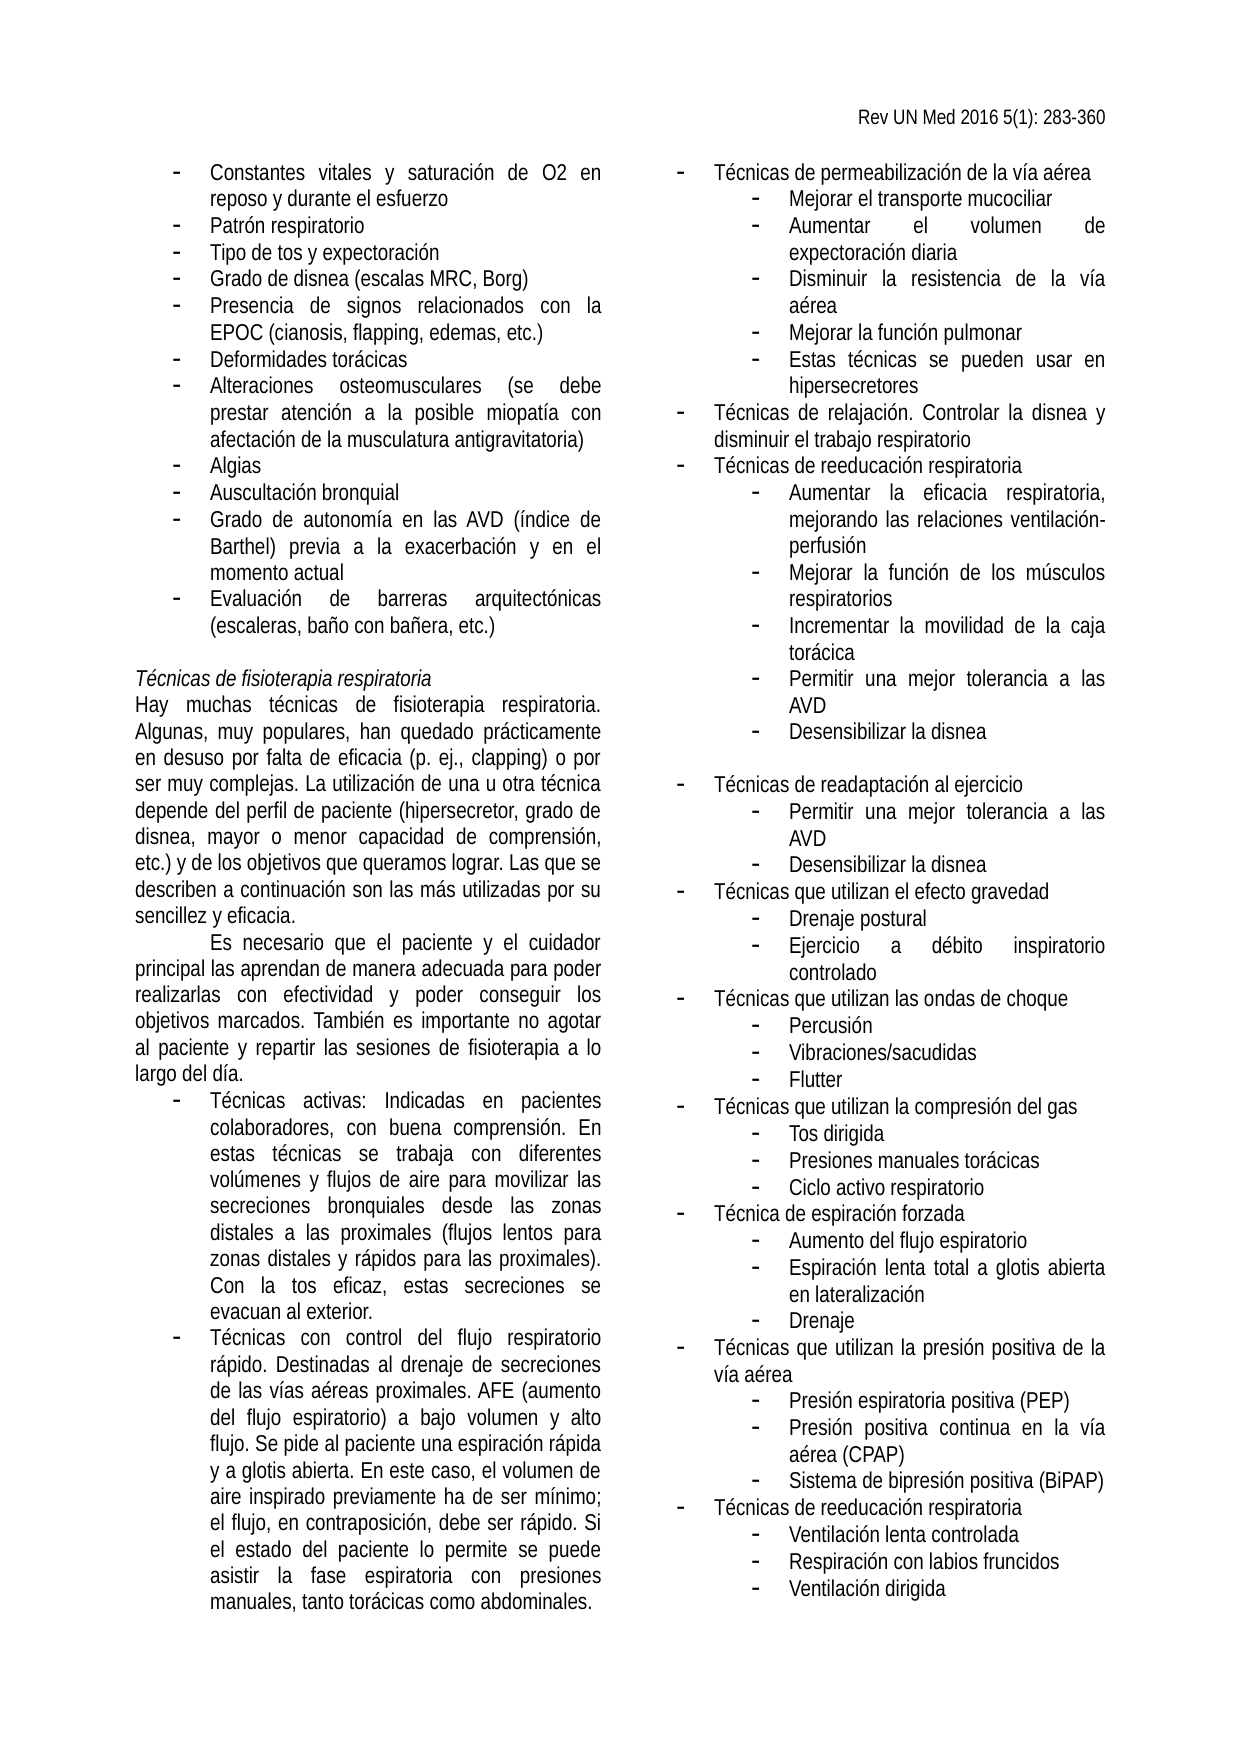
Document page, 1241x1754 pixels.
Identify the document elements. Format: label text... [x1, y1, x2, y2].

list Disminuir la resistencia de la vía aérea [751, 265, 1106, 319]
list Técnica de espiración forzada [676, 1200, 1106, 1227]
list Desensibilizar la disnea [751, 718, 1106, 745]
list Técnicas que utilizan las ondas de choque [676, 985, 1106, 1012]
list Tipo de tos y expectoración [172, 238, 601, 265]
list Técnicas que utilizan la presión positiva de la vía aérea [676, 1334, 1106, 1387]
list Presiones manuales torácicas [751, 1147, 1106, 1173]
list Espiración lenta total a glotis abierta en lateralización [751, 1254, 1106, 1307]
list Ventilación lenta controlada [751, 1521, 1106, 1548]
list Técnicas que utilizan el efecto gravedad [676, 878, 1106, 905]
list Evaluación de barreras arquitectónicas (escaleras, baño con bañera, etc.) [172, 585, 601, 638]
list Flutter [751, 1066, 1106, 1093]
list Auscultación bronquial [172, 479, 601, 506]
list Mejorar la función pulmonar [751, 319, 1106, 346]
list Técnicas con control del flujo respiratorio rápido. Destinadas al drenaje de secreciones de las vías aéreas proximales. AFE (aumento del flujo espiratorio) a bajo volumen y alto flujo. Se pide al paciente una espiración rápida y a glotis abierta. En este caso, el volumen de aire inspirado previamente ha de ser mínimo; el flujo, en contraposición, debe ser rápido. Si el estado del paciente lo permite se puede asistir la fase espiratoria con presiones manuales, tanto torácicas como abdominales. [172, 1324, 601, 1615]
list Presión espiratoria positiva (PEP) [751, 1387, 1106, 1414]
list Técnicas de readaptación al ejercicio [676, 771, 1106, 798]
list Técnicas de reeducación respiratoria [676, 452, 1106, 479]
list Ciclo activo respiratorio [751, 1173, 1106, 1200]
list Vibraciones/sacudidas [751, 1039, 1106, 1066]
list Estas técnicas se pueden usar en hipersecretores [751, 346, 1106, 399]
list Aumento del flujo espiratorio [751, 1227, 1106, 1254]
list Algias [172, 452, 601, 479]
list Ventilación dirigida [751, 1575, 1106, 1602]
list Grado de disnea (escalas MRC, Borg) [172, 265, 601, 292]
list Permitir una mejor tolerancia a las AVD [751, 798, 1106, 851]
list Patrón respiratorio [172, 212, 601, 238]
list Grado de autonomía en las AVD (índice de Barthel) previa a la exacerbación y en el momento actual [172, 506, 601, 585]
list Técnicas activas: Indicadas en pacientes colaboradores, con buena comprensión. En estas técnicas se trabaja con diferentes volúmenes y flujos de aire para movilizar las secreciones bronquiales desde las zonas distales a las proximales (flujos lentos para zonas distales y rápidos para las proximales). Con la tos eficaz, estas secreciones se evacuan al exterior. [172, 1087, 601, 1324]
text Técnicas de fisioterapia respiratoria [135, 665, 601, 691]
text Hay muchas técnicas de fisioterapia respiratoria. Algunas, muy populares, han quedado prácticamente en desuso por falta de eficacia (p. ej., clapping) o por ser muy complejas. La utilización de una u otra técnica depende del perfil de paciente (hipersecretor, grado de disnea, mayor o menor capacidad de comprensión, etc.) y de los objetivos que queramos lograr. Las que se describen a continuación son las más utilizadas por su sencillez y eficacia. [135, 691, 601, 928]
list Mejorar el transporte mucociliar [751, 185, 1106, 212]
list Sistema de bipresión positiva (BiPAP) [751, 1467, 1106, 1494]
list Alteraciones osteomusculares (se debe prestar atención a la posible miopatía con afectación de la musculatura antigravitatoria) [172, 372, 601, 452]
list Técnicas de relajación. Controlar la disnea y disminuir el trabajo respiratorio [676, 399, 1106, 452]
list Aumentar la eficacia respiratoria, mejorando las relaciones ventilación-perfusión [751, 479, 1106, 558]
list Drenaje postural [751, 905, 1106, 932]
list Técnicas de reeducación respiratoria [676, 1494, 1106, 1521]
list Respiración con labios fruncidos [751, 1548, 1106, 1575]
list Constantes vitales y saturación de O2 en reposo y durante el esfuerzo [172, 158, 601, 212]
list Drenaje [751, 1307, 1106, 1334]
list Aumentar el volumen de expectoración diaria [751, 212, 1106, 265]
list Presión positiva continua en la vía aérea (CPAP) [751, 1414, 1106, 1467]
text Es necesario que el paciente y el cuidador principal las aprendan de manera adecuada para poder realizarlas con efectividad y poder conseguir los objetivos marcados. También es importante no agotar al paciente y repartir las sesiones de fisioterapia a lo largo del día. [135, 928, 601, 1087]
list Tos dirigida [751, 1120, 1106, 1147]
list Presencia de signos relacionados con la EPOC (cianosis, flapping, edemas, etc.) [172, 292, 601, 346]
list Ejercicio a débito inspiratorio controlado [751, 932, 1106, 985]
list Técnicas que utilizan la compresión del gas [676, 1093, 1106, 1120]
list Técnicas de permeabilización de la vía aérea [676, 158, 1106, 185]
list Incrementar la movilidad de la caja torácica [751, 612, 1106, 665]
list Desensibilizar la disnea [751, 851, 1106, 878]
list Percusión [751, 1012, 1106, 1039]
list Permitir una mejor tolerancia a las AVD [751, 665, 1106, 718]
list Deformidades torácicas [172, 346, 601, 372]
list Mejorar la función de los músculos respiratorios [751, 558, 1106, 612]
